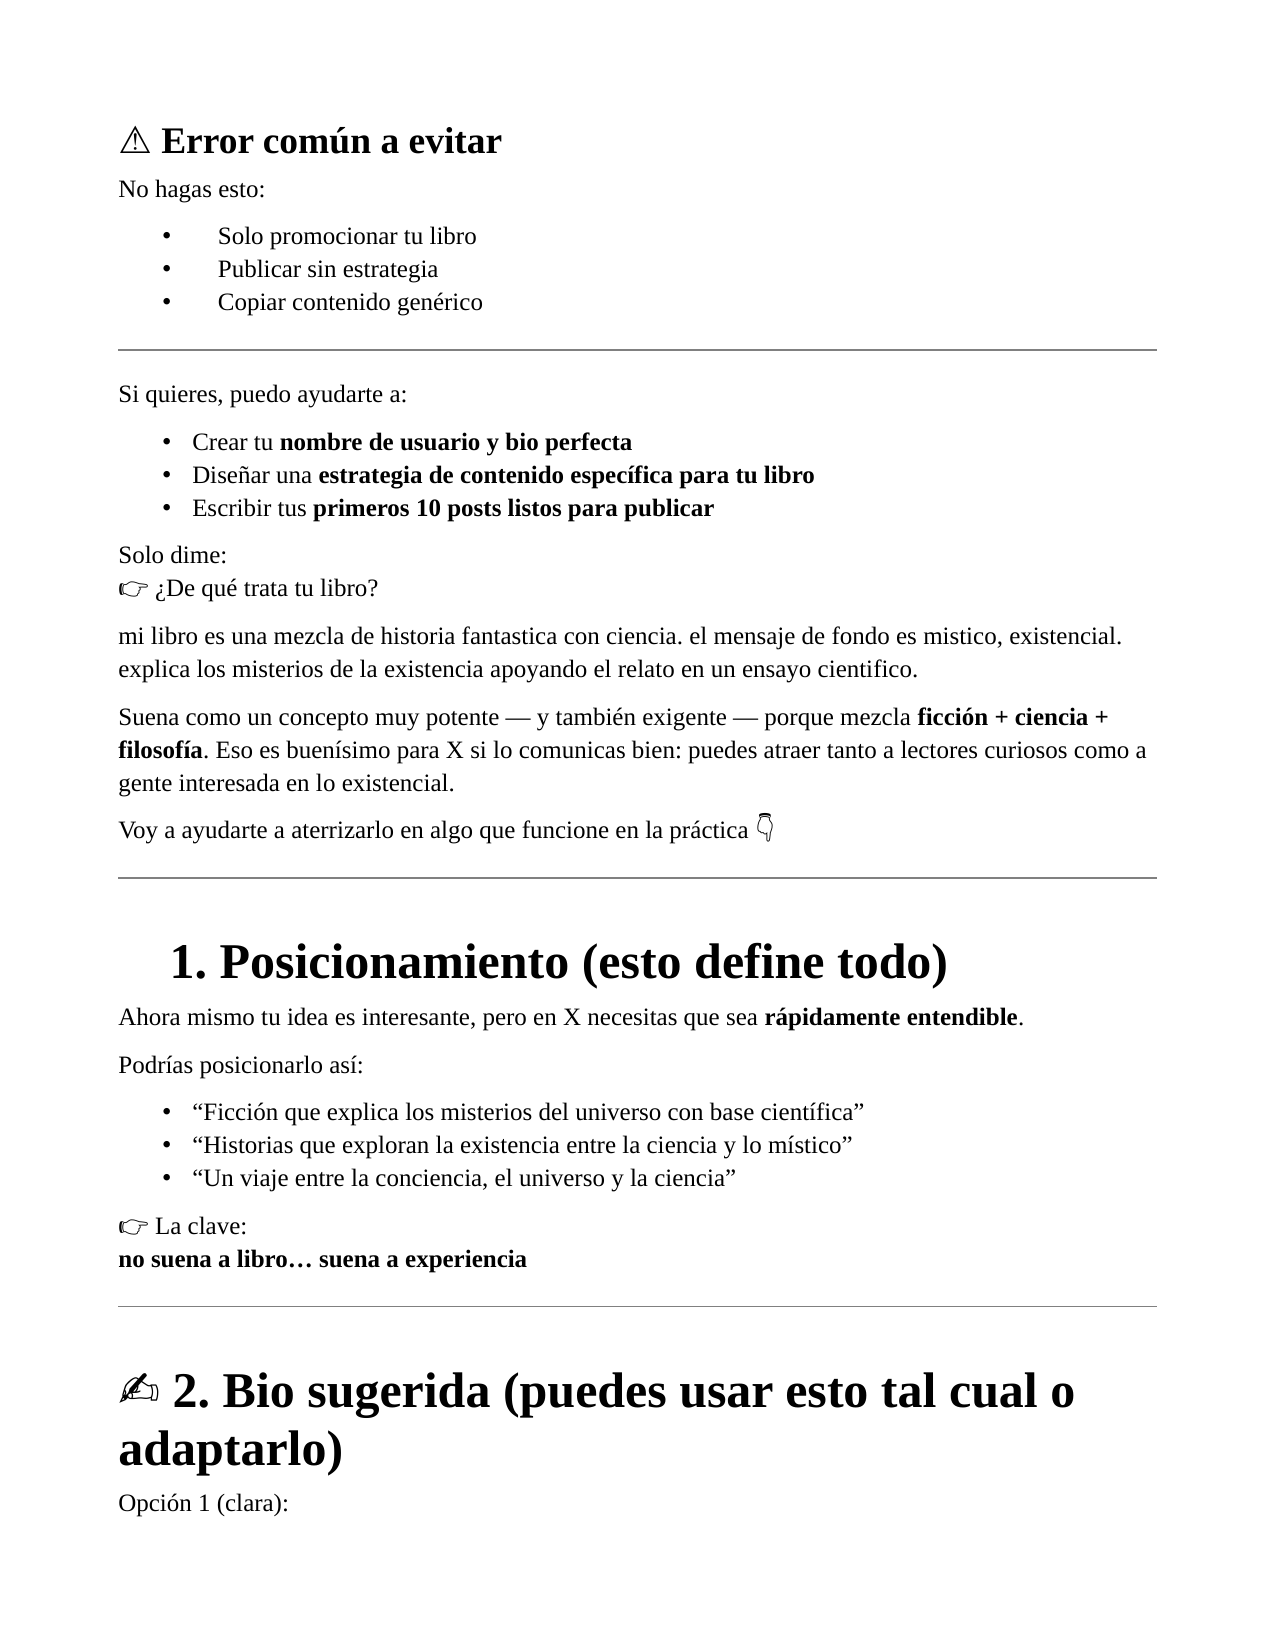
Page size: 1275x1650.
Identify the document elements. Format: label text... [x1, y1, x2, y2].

list ❌ Publicar sin estrategia [162, 254, 1157, 283]
list Diseñar una estrategia de contenido específica para tu libro [162, 460, 1157, 489]
subtitle ⚠️ Error común a evitar [118, 118, 1157, 161]
list Escribir tus primeros 10 posts listos para publicar [162, 493, 1157, 522]
subtitle 🧠 1. Posicionamiento (esto define todo) [118, 932, 1157, 990]
text Podrías posicionarlo así: [118, 1050, 1157, 1079]
text Ahora mismo tu idea es interesante, pero en X necesitas que sea rápidamente entendible. [118, 1002, 1157, 1031]
text Voy a ayudarte a aterrizarlo en algo que funcione en la práctica 👇 [118, 815, 1157, 844]
list “Un viaje entre la conciencia, el universo y la ciencia” [162, 1163, 1157, 1192]
text Opción 1 (clara): [118, 1488, 1157, 1517]
text Solo dime: 👉 ¿De qué trata tu libro? [118, 541, 1157, 602]
list ❌ Solo promocionar tu libro [162, 221, 1157, 250]
text Si quieres, puedo ayudarte a: [118, 379, 1157, 408]
text 👉 La clave: no suena a libro… suena a experiencia [118, 1211, 1157, 1273]
list “Ficción que explica los misterios del universo con base científica” [162, 1097, 1157, 1126]
list ❌ Copiar contenido genérico [162, 287, 1157, 316]
text Suena como un concepto muy potente — y también exigente — porque mezcla ficción + ciencia + filosofía. Eso es buenísimo para X si lo comunicas bien: puedes atraer tanto a lectores curiosos como a gente interesada en lo existencial. [118, 702, 1157, 797]
subtitle ✍️ 2. Bio sugerida (puedes usar esto tal cual o adaptarlo) [118, 1361, 1157, 1476]
list Crear tu nombre de usuario y bio perfecta [162, 427, 1157, 456]
text No hagas esto: [118, 174, 1157, 202]
list “Historias que exploran la existencia entre la ciencia y lo místico” [162, 1131, 1157, 1159]
text mi libro es una mezcla de historia fantastica con ciencia. el mensaje de fondo es mistico, existencial. explica los misterios de la existencia apoyando el relato en un ensayo cientifico. [118, 621, 1157, 683]
